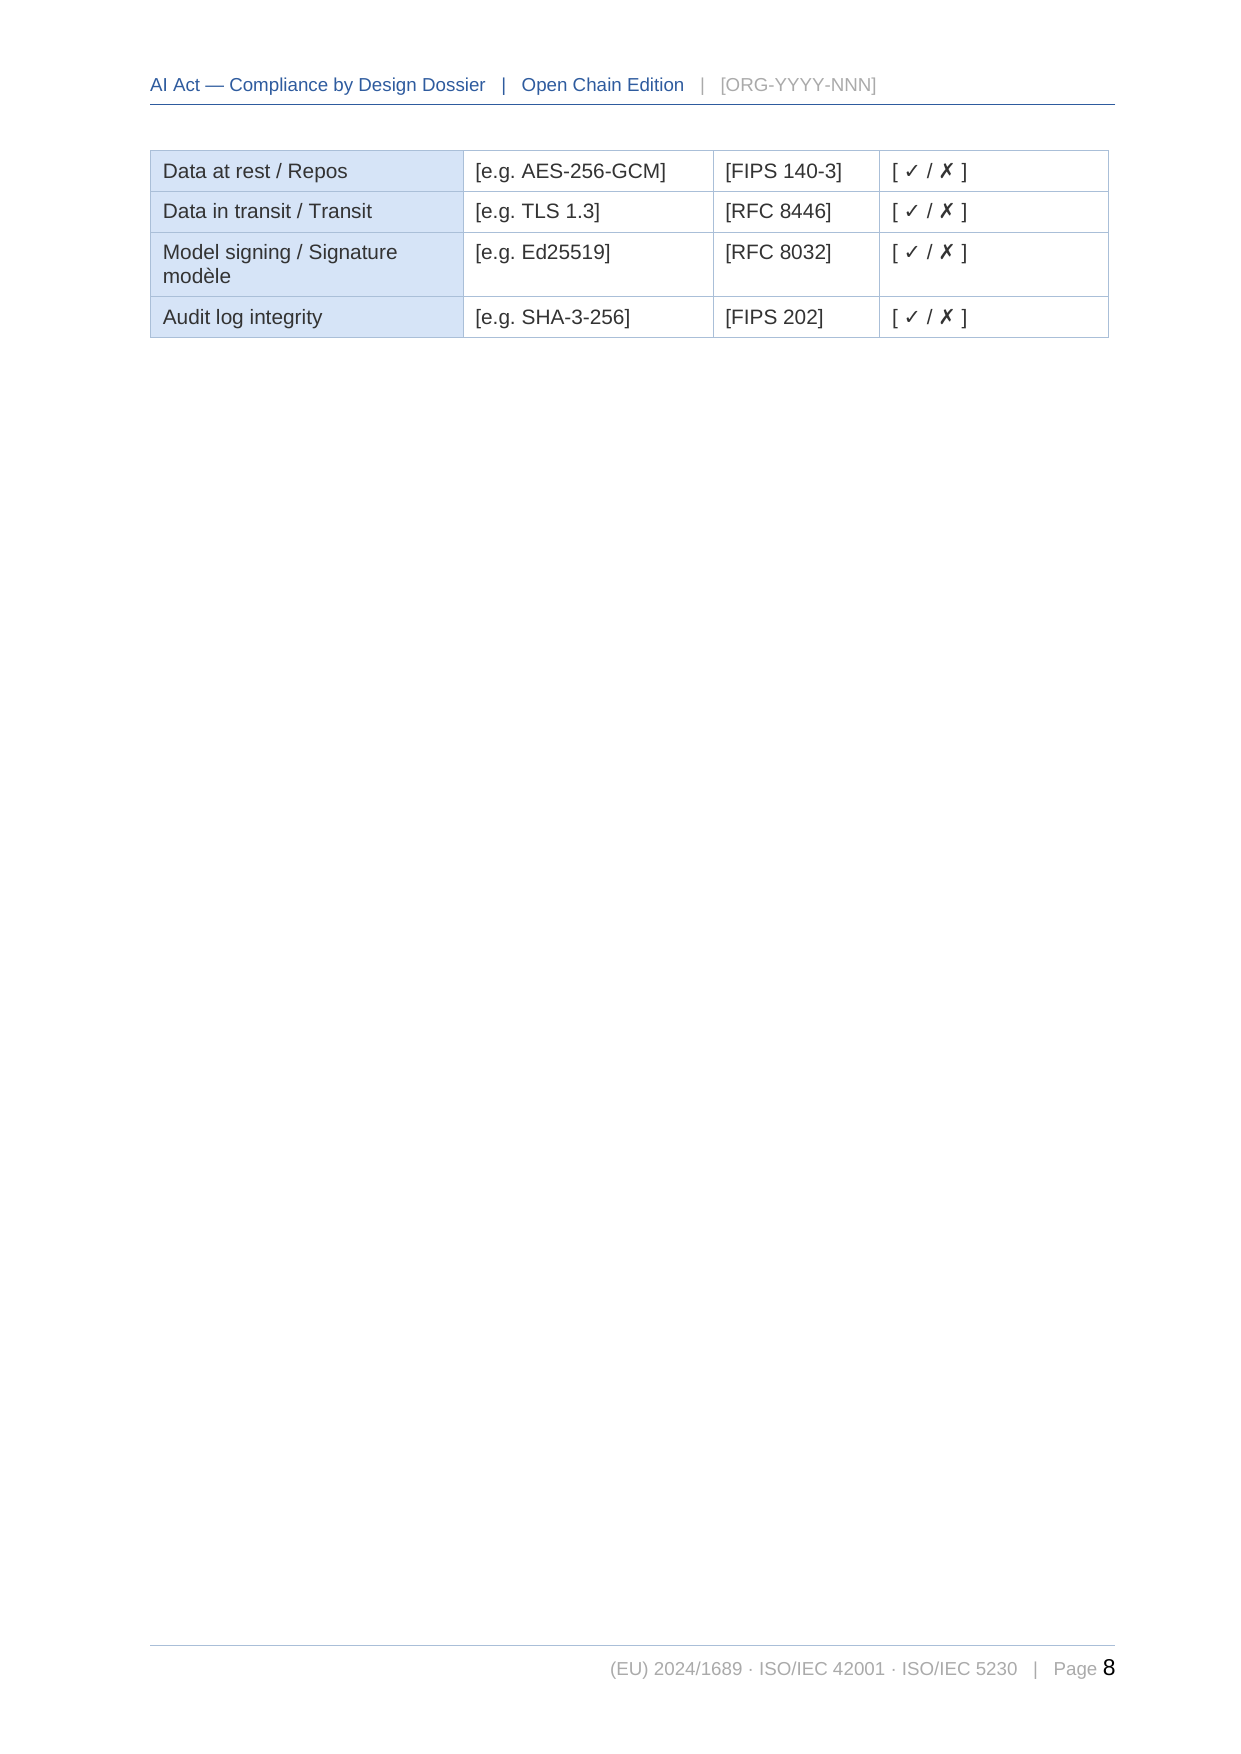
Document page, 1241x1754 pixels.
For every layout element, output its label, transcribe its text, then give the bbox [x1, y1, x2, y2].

table_cell Model signing / Signature modèle [151, 233, 463, 296]
table_cell [RFC 8032] [714, 233, 879, 296]
table_cell [ ✓ / ✗ ] [880, 297, 1108, 337]
table_cell Data at rest / Repos [151, 151, 463, 191]
table_cell Data in transit / Transit [151, 192, 463, 232]
table_cell [ ✓ / ✗ ] [880, 151, 1108, 191]
table_cell [ ✓ / ✗ ] [880, 192, 1108, 232]
table_cell [RFC 8446] [714, 192, 879, 232]
table_cell [e.g. Ed25519] [464, 233, 713, 296]
table_cell [e.g. TLS 1.3] [464, 192, 713, 232]
table_cell [e.g. AES-256-GCM] [464, 151, 713, 191]
table_cell [ ✓ / ✗ ] [880, 233, 1108, 296]
table_cell [e.g. SHA-3-256] [464, 297, 713, 337]
table_cell Audit log integrity [151, 297, 463, 337]
table_cell [FIPS 140-3] [714, 151, 879, 191]
table_cell [FIPS 202] [714, 297, 879, 337]
